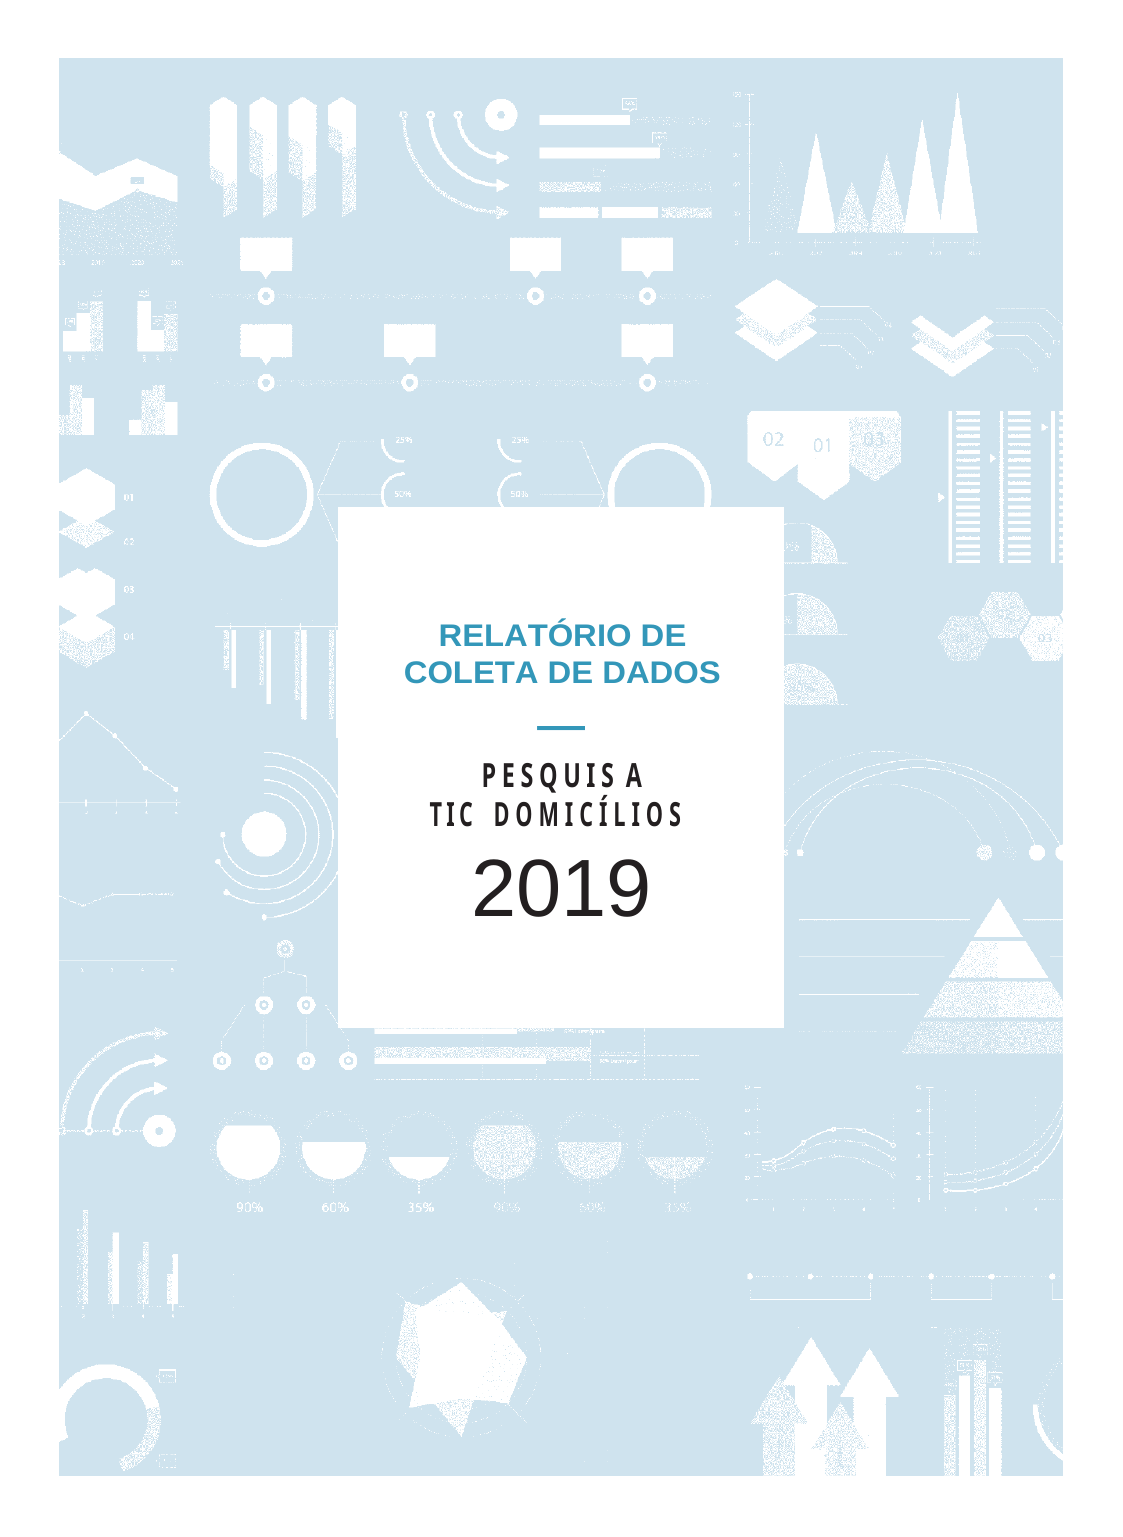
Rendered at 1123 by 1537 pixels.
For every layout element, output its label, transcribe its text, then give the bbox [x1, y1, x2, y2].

text — [1063, 689, 1075, 756]
text — [48, 689, 59, 756]
